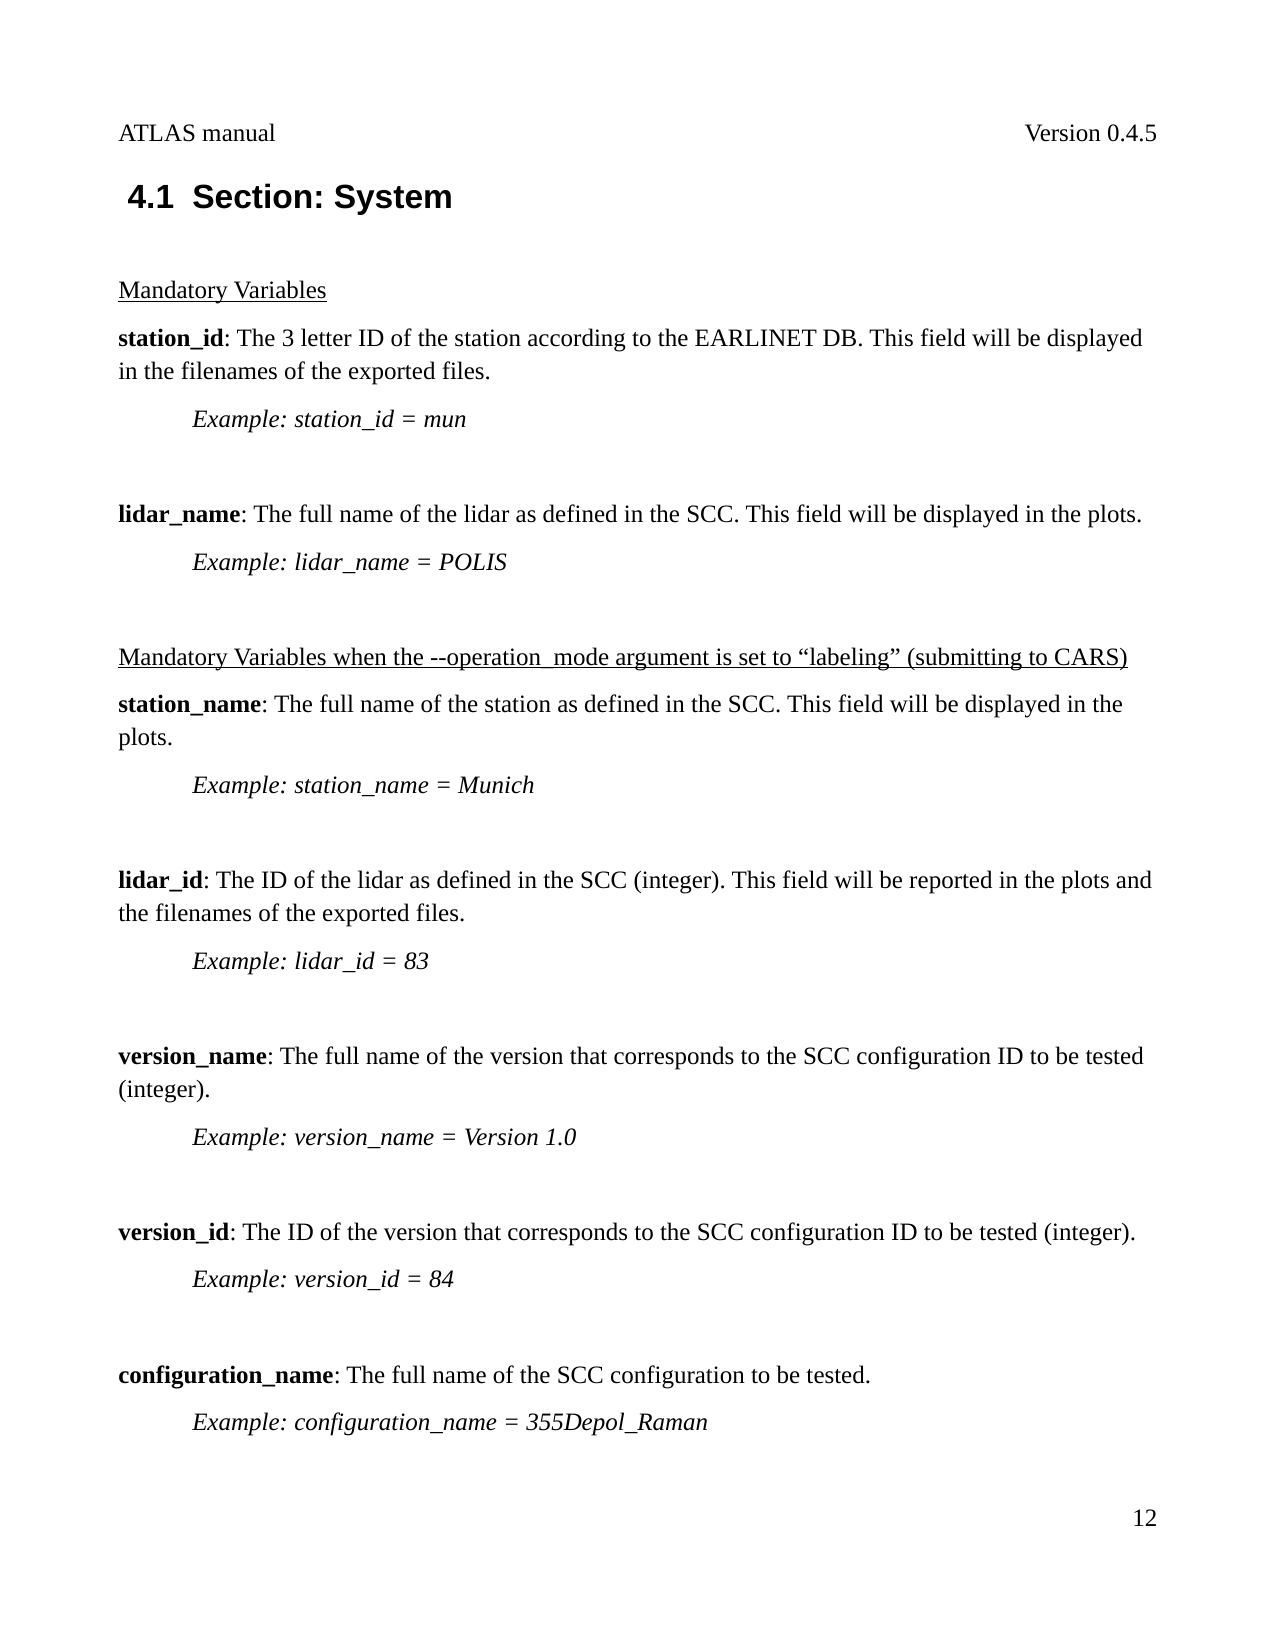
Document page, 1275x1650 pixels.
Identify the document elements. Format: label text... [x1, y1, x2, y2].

text version_id: The ID of the version that corresponds to the SCC configuration ID to be tested (integer). [118, 1217, 1157, 1246]
text configuration_name: The full name of the SCC configuration to be tested. [118, 1360, 1157, 1388]
text lidar_id: The ID of the lidar as defined in the SCC (integer). This field will be reported in the plots and the filenames of the exported files. [118, 865, 1157, 927]
subtitle Section: System [118, 177, 1157, 216]
text Example: version_id = 84 [118, 1264, 1157, 1293]
text Mandatory Variables when the --operation_mode argument is set to “labeling” (submitting to CARS) [118, 642, 1157, 671]
text station_name: The full name of the station as defined in the SCC. This field will be displayed in the plots. [118, 689, 1157, 751]
text Example: configuration_name = 355Depol_Raman [118, 1407, 1157, 1436]
text Example: lidar_name = POLIS [118, 547, 1157, 575]
text version_name: The full name of the version that corresponds to the SCC configuration ID to be tested (integer). [118, 1041, 1157, 1103]
text Example: version_name = Version 1.0 [118, 1122, 1157, 1151]
text Example: station_id = mun [118, 404, 1157, 433]
text Example: station_name = Munich [118, 770, 1157, 799]
text station_id: The 3 letter ID of the station according to the EARLINET DB. This field will be displayed in the filenames of the exported files. [118, 323, 1157, 385]
text Example: lidar_id = 83 [118, 946, 1157, 975]
text Mandatory Variables [118, 276, 1157, 304]
text lidar_name: The full name of the lidar as defined in the SCC. This field will be displayed in the plots. [118, 499, 1157, 528]
